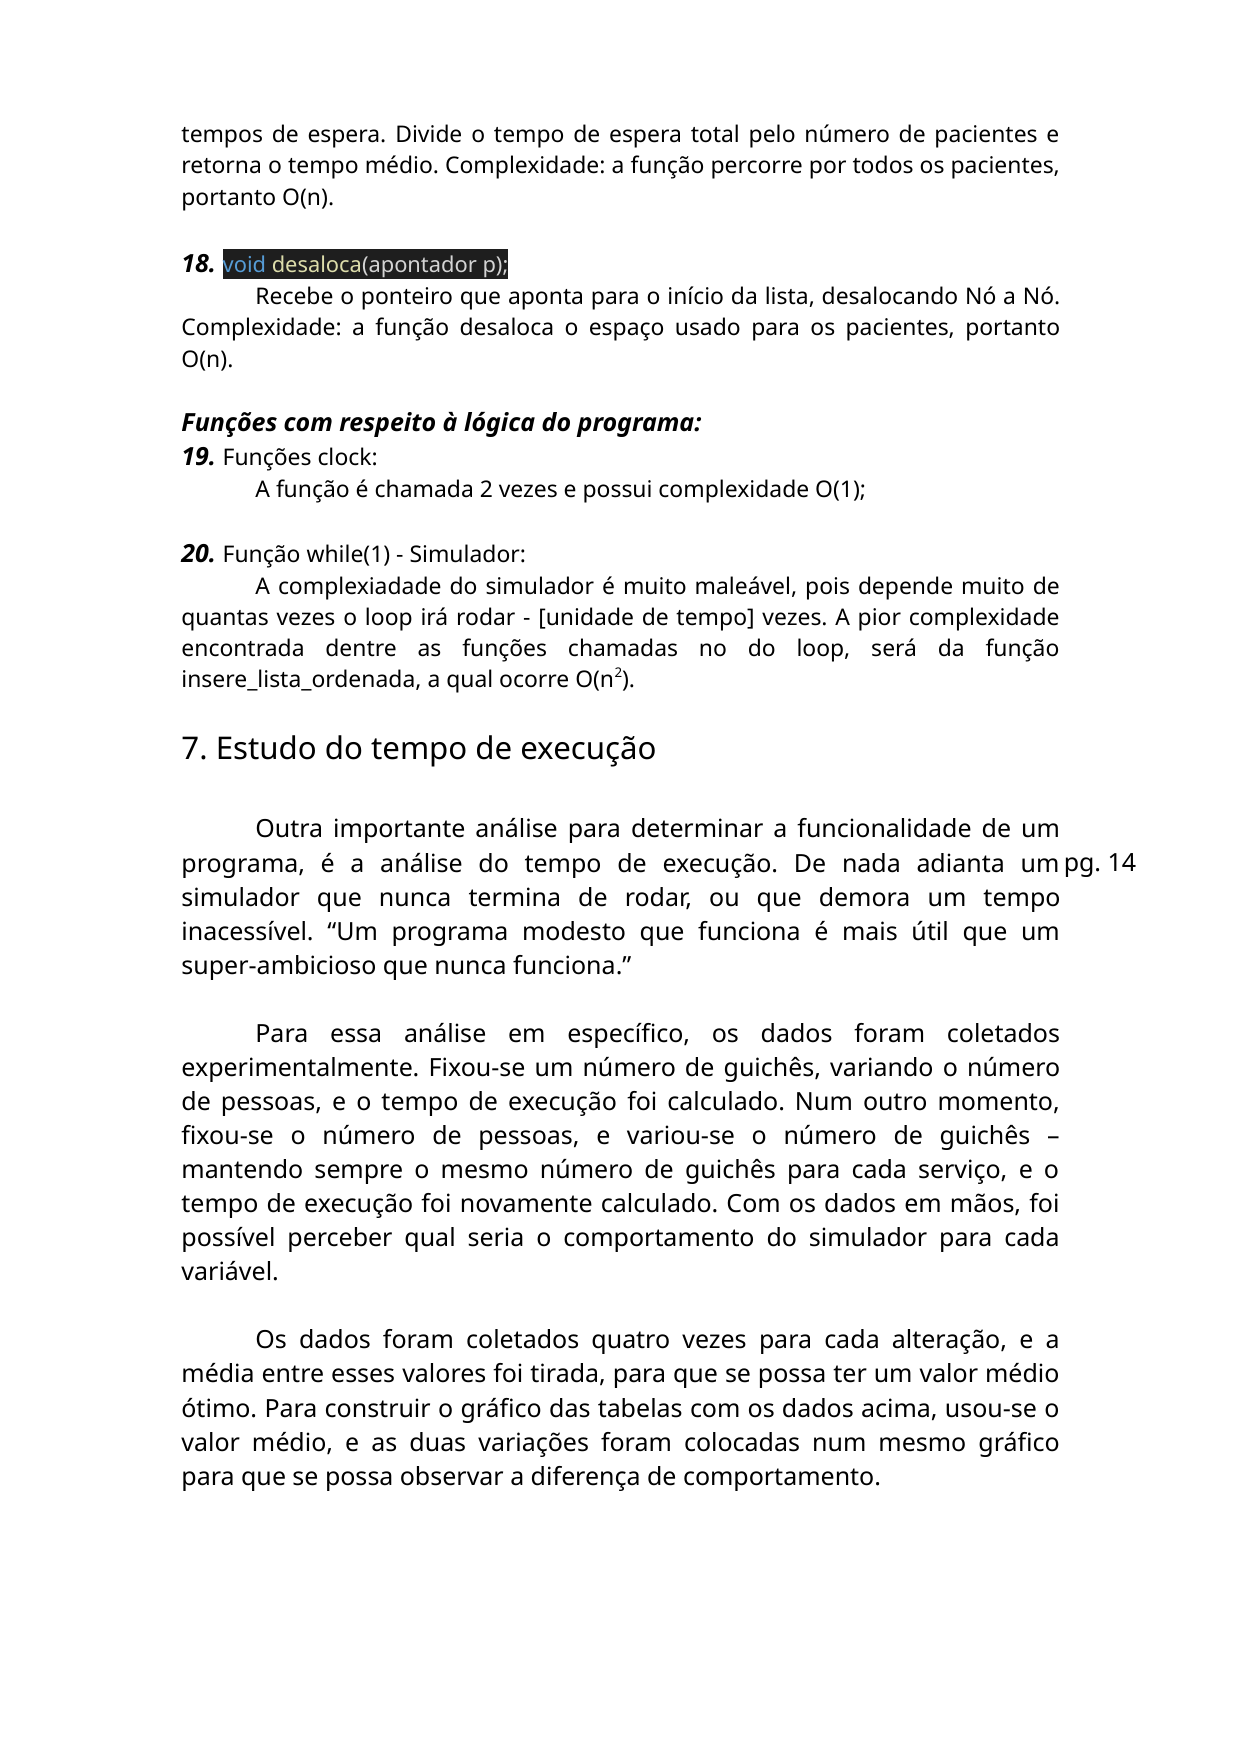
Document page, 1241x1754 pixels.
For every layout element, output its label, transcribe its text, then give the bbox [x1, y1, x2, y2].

text tempos de espera. Divide o tempo de espera total pelo número de pacientes e retorna o tempo médio. Complexidade: a função percorre por todos os pacientes, portanto O(n). [181, 118, 1061, 212]
text Funções com respeito à lógica do programa: [181, 405, 1061, 439]
text Recebe o ponteiro que aponta para o início da lista, desalocando Nó a Nó. Complexidade: a função desaloca o espaço usado para os pacientes, portanto O(n). [181, 280, 1061, 374]
text Os dados foram coletados quatro vezes para cada alteração, e a média entre esses valores foi tirada, para que se possa ter um valor médio ótimo. Para construir o gráfico das tabelas com os dados acima, usou-se o valor médio, e as duas variações foram colocadas num mesmo gráfico para que se possa observar a diferença de comportamento. [181, 1322, 1061, 1492]
text Outra importante análise para determinar a funcionalidade de um programa, é a análise do tempo de execução. De nada adianta um simulador que nunca termina de rodar, ou que demora um tempo inacessível. “Um programa modesto que funciona é mais útil que um super-ambicioso que nunca funciona.” [181, 811, 1061, 981]
text Para essa análise em específico, os dados foram coletados experimentalmente. Fixou-se um número de guichês, variando o número de pessoas, e o tempo de execução foi calculado. Num outro momento, fixou-se o número de pessoas, e variou-se o número de guichês – mantendo sempre o mesmo número de guichês para cada serviço, e o tempo de execução foi novamente calculado. Com os dados em mãos, foi possível perceber qual seria o comportamento do simulador para cada variável. [181, 1016, 1061, 1288]
text A complexiadade do simulador é muito maleável, pois depende muito de quantas vezes o loop irá rodar - [unidade de tempo] vezes. A pior complexidade encontrada dentre as funções chamadas no do loop, será da função insere_lista_ordenada, a qual ocorre O(n2). [181, 570, 1061, 695]
text 18. void desaloca(apontador p); [181, 246, 1061, 280]
text 20. Função while(1) - Simulador: [181, 536, 1061, 570]
text 7. Estudo do tempo de execução [181, 726, 1061, 768]
text 19. Funções clock: [181, 439, 1061, 473]
text A função é chamada 2 vezes e possui complexidade O(1); [181, 473, 1061, 504]
